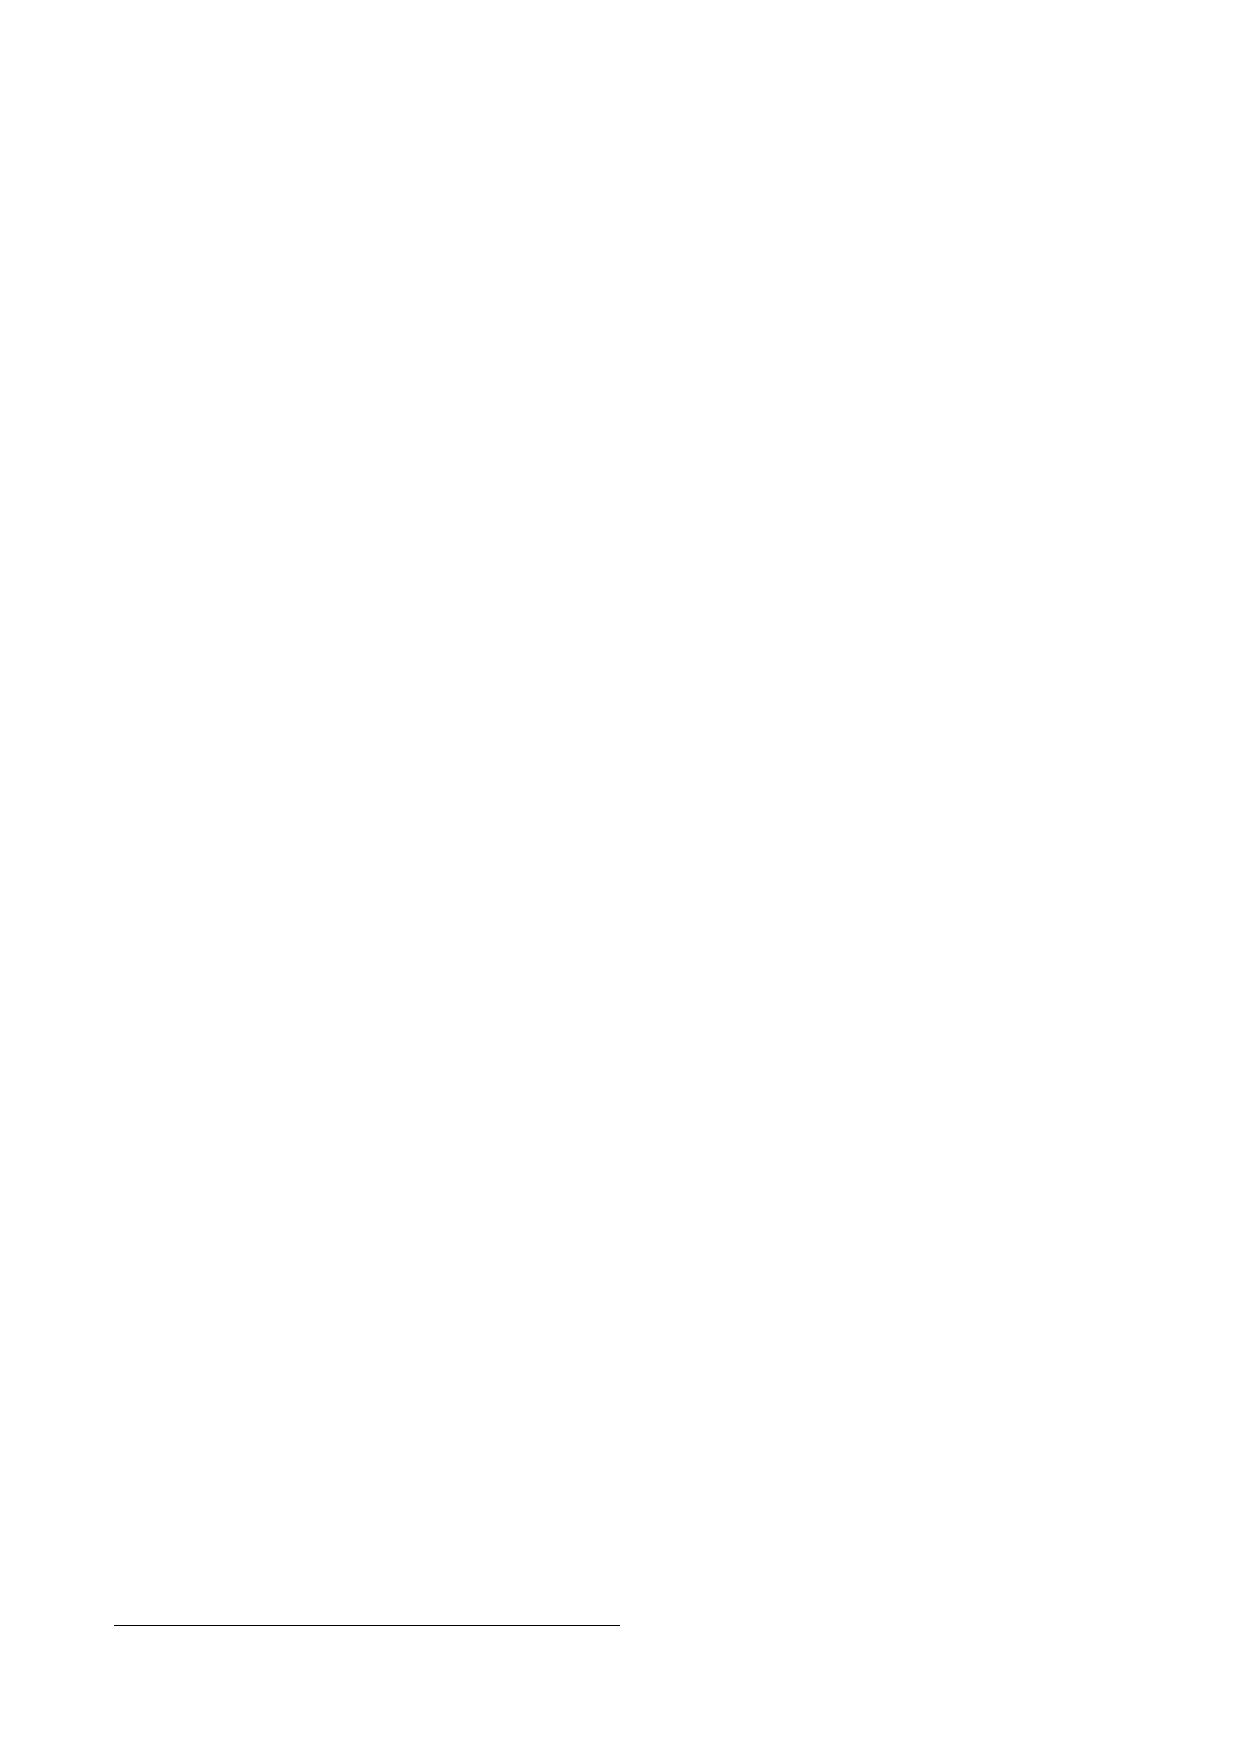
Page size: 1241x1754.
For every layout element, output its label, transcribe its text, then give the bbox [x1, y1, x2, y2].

text SeedLegals - SeedFAST Agreement - SFAG-7-2023-09-15 d_d6GKbTmpAc [113, 113, 620, 1641]
